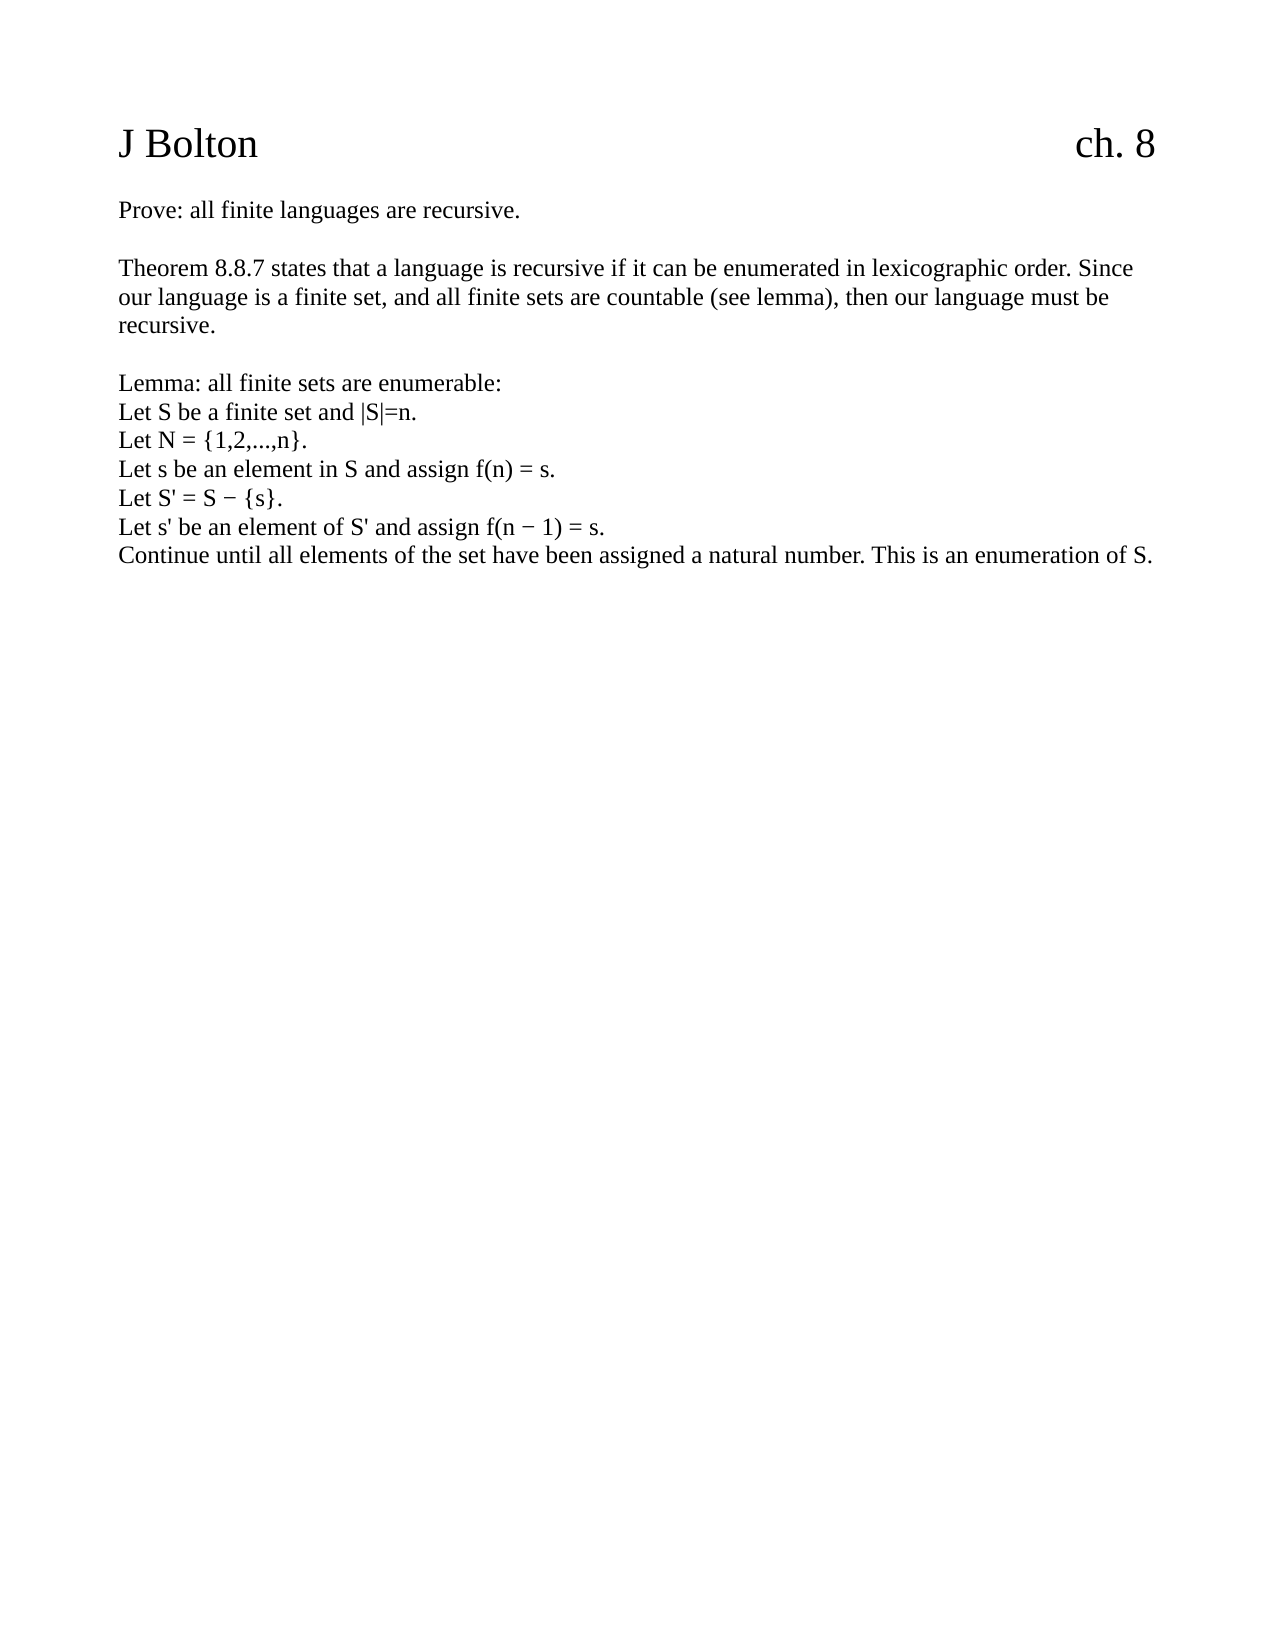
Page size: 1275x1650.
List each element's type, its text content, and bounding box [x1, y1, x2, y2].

text Let S be a finite set and |S|=n. [118, 397, 1157, 426]
text Let s' be an element of S' and assign f(n − 1) = s. [118, 512, 1157, 541]
text Theorem 8.8.7 states that a language is recursive if it can be enumerated in lexicographic order. Since our language is a finite set, and all finite sets are countable (see lemma), then our language must be recursive. [118, 253, 1157, 339]
text Let S' = S − {s}. [118, 483, 1157, 512]
text Prove: all finite languages are recursive. [118, 196, 1157, 224]
text Let N = {1,2,...,n}. [118, 426, 1157, 454]
text Let s be an element in S and assign f(n) = s. [118, 454, 1157, 483]
text Continue until all elements of the set have been assigned a natural number. This is an enumeration of S. [118, 541, 1157, 569]
text Lemma: all finite sets are enumerable: [118, 368, 1157, 397]
